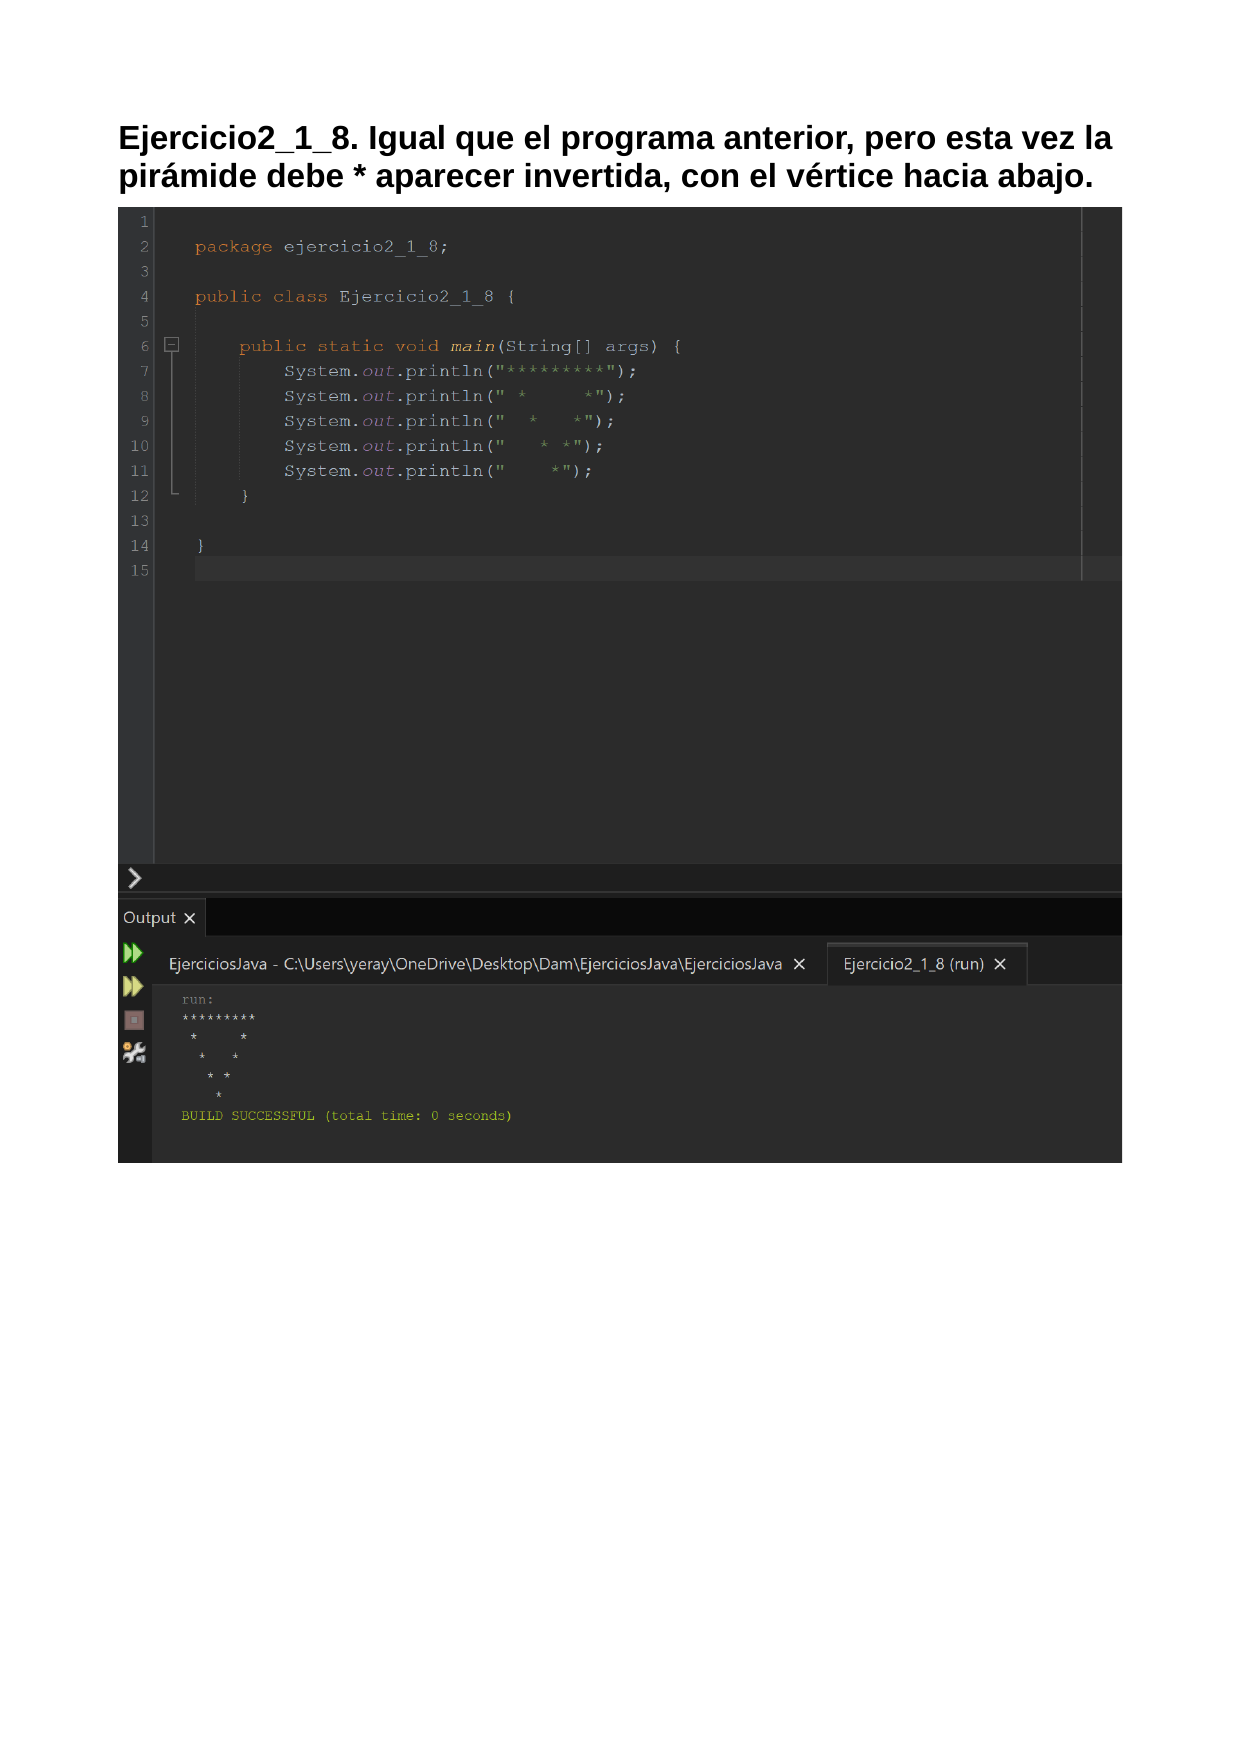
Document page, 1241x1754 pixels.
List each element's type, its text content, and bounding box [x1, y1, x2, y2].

subtitle Ejercicio2_1_8. Igual que el programa anterior, pero esta vez la pirámide debe * aparecer invertida, con el vértice hacia abajo. [118, 118, 1122, 195]
picture [118, 207, 1123, 1163]
